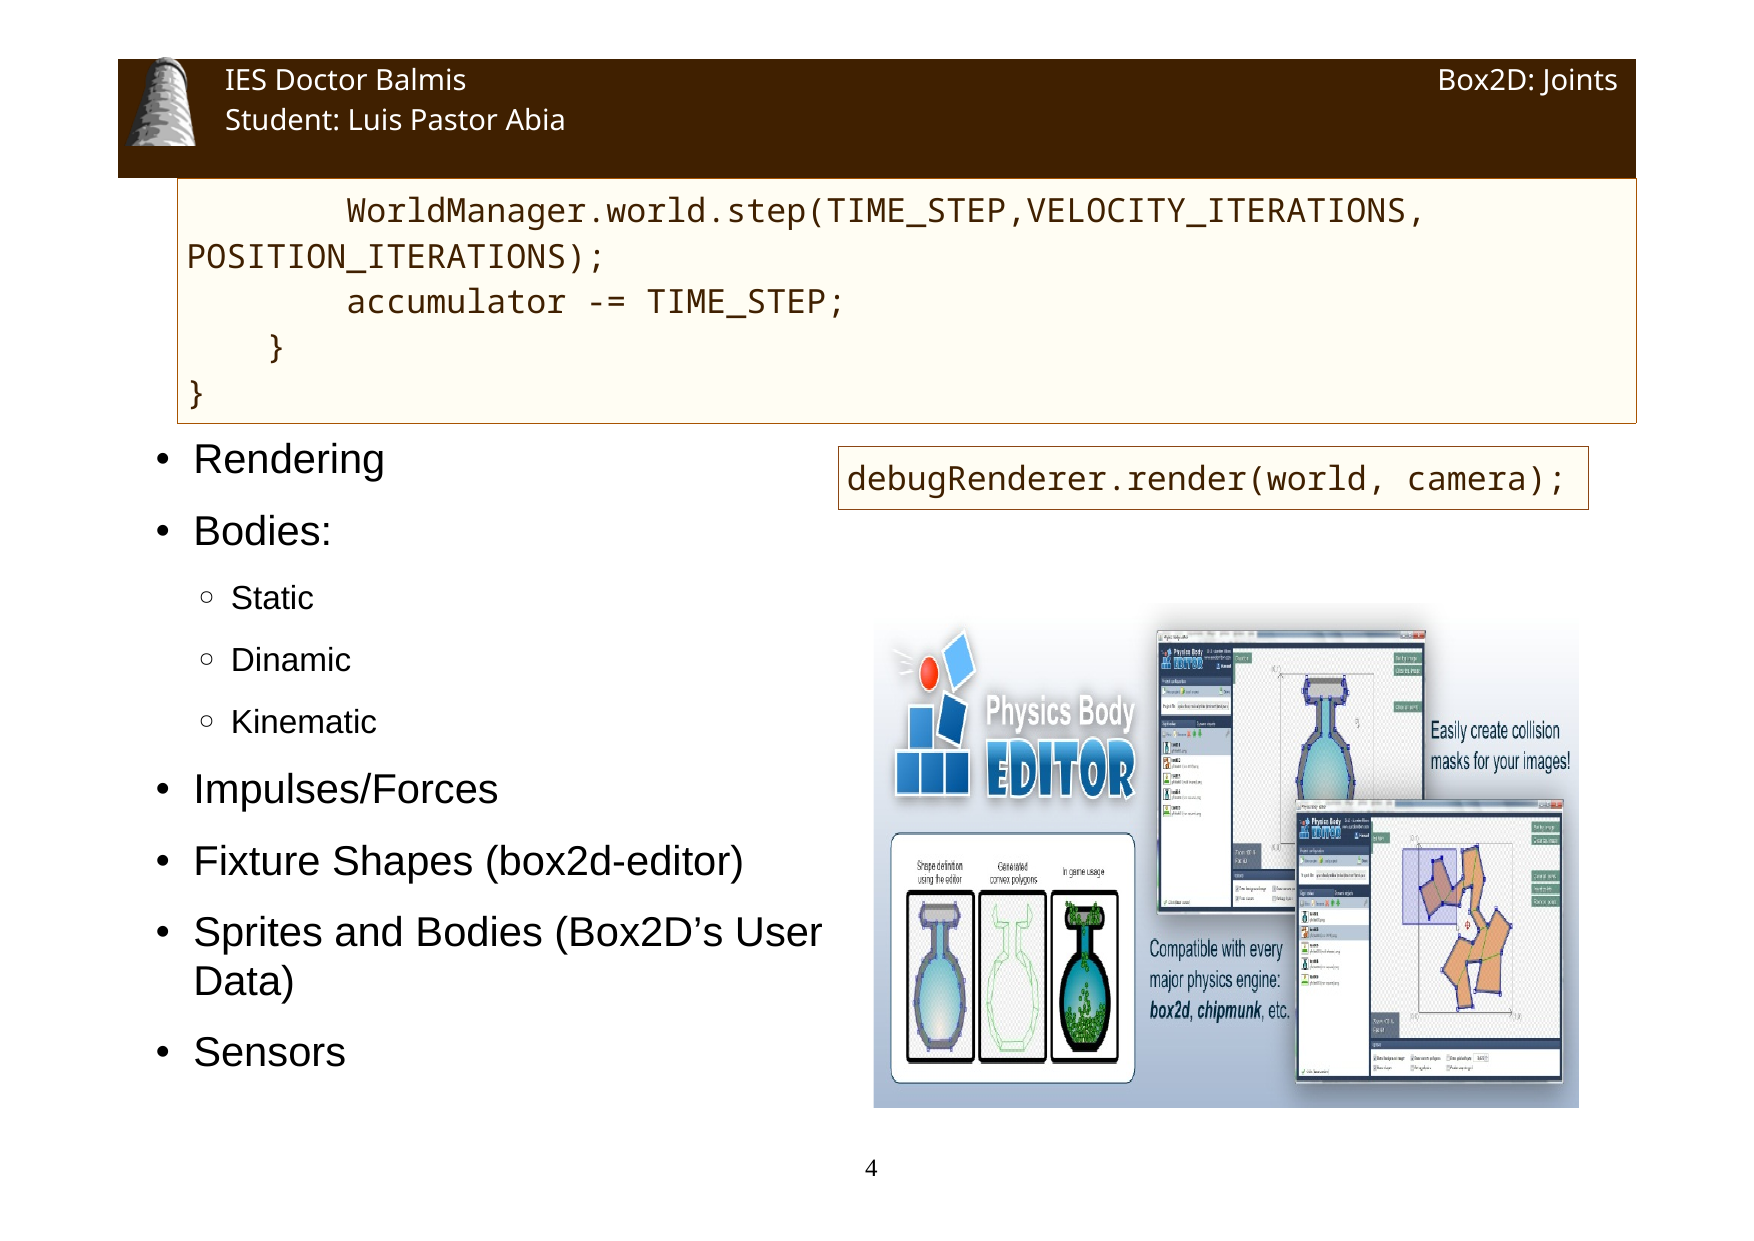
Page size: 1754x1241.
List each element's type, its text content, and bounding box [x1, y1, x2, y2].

picture [873, 603, 1579, 1108]
list Impulses/Forces [156, 764, 873, 813]
list Static [193, 578, 1636, 617]
picture [121, 57, 202, 146]
list Rendering [156, 435, 1636, 509]
text } [178, 314, 1636, 360]
list Sprites and Bodies (Box2D’s User Data) [156, 908, 873, 1004]
list [1579, 1027, 1636, 1076]
list Bodies: [156, 507, 1636, 555]
list Dinamic [193, 640, 873, 679]
list [1579, 702, 1636, 741]
list [1579, 836, 1636, 884]
list Fixture Shapes (box2d-editor) [156, 836, 873, 884]
list [1579, 764, 1636, 813]
list [1579, 908, 1636, 1004]
list [1579, 640, 1636, 679]
list Sensors [156, 1027, 873, 1076]
text } [178, 360, 1636, 423]
list debugRenderer.render(world, camera); [839, 447, 1588, 509]
list Kinematic [193, 702, 873, 741]
text WorldManager.world.step(TIME_STEP,VELOCITY_ITERATIONS, POSITION_ITERATIONS); [178, 179, 1636, 269]
text accumulator -= TIME_STEP; [178, 269, 1636, 314]
